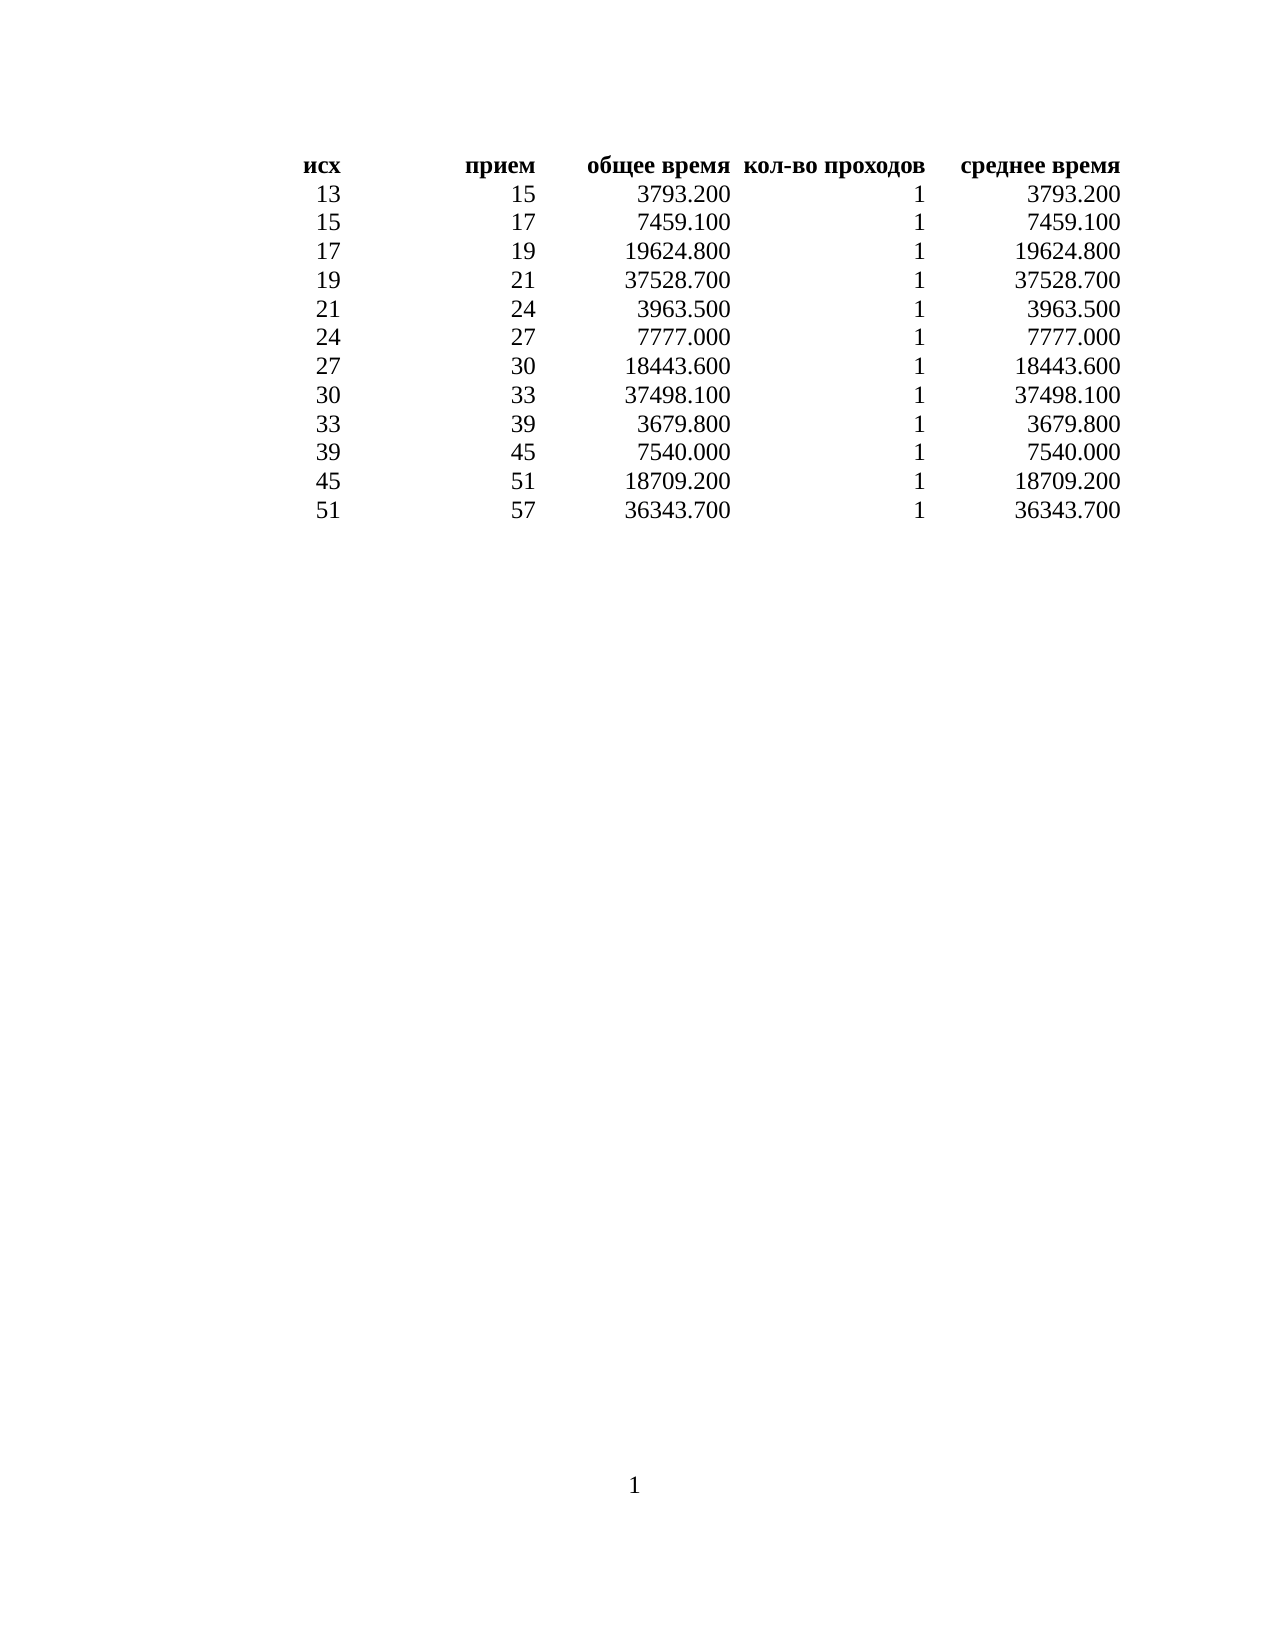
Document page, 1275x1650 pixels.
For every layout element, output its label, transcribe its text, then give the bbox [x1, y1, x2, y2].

table_cell 7459.100 [930, 208, 1125, 236]
table_cell 18443.600 [930, 351, 1125, 380]
table_cell 21 [345, 265, 540, 294]
table_cell 17 [150, 236, 345, 265]
table_cell 33 [345, 380, 540, 409]
table_cell 51 [150, 495, 345, 524]
table_cell 24 [150, 323, 345, 351]
table_cell 3679.800 [540, 409, 735, 437]
table_cell 1 [735, 495, 930, 524]
table_cell 1 [735, 208, 930, 236]
table_cell 21 [150, 294, 345, 322]
table_header среднее время [930, 150, 1125, 179]
table_cell 45 [345, 438, 540, 466]
table_cell 36343.700 [540, 495, 735, 524]
table_cell 3793.200 [930, 179, 1125, 207]
table_cell 7540.000 [930, 438, 1125, 466]
table_cell 27 [150, 351, 345, 380]
table_cell 1 [735, 179, 930, 207]
table_header общее время [540, 150, 735, 179]
table_cell 1 [735, 323, 930, 351]
table_header исх [150, 150, 345, 179]
table_cell 7540.000 [540, 438, 735, 466]
table_cell 33 [150, 409, 345, 437]
table_cell 1 [735, 409, 930, 437]
table_cell 18709.200 [930, 466, 1125, 495]
table_cell 1 [735, 351, 930, 380]
table_cell 15 [150, 208, 345, 236]
table_cell 18443.600 [540, 351, 735, 380]
table_cell 37498.100 [930, 380, 1125, 409]
table_cell 51 [345, 466, 540, 495]
table_cell 3963.500 [540, 294, 735, 322]
table_cell 19 [150, 265, 345, 294]
table_cell 7777.000 [540, 323, 735, 351]
table_cell 1 [735, 236, 930, 265]
table_cell 13 [150, 179, 345, 207]
table_cell 30 [345, 351, 540, 380]
table_header прием [345, 150, 540, 179]
table_cell 37528.700 [540, 265, 735, 294]
table_cell 19 [345, 236, 540, 265]
table_cell 39 [345, 409, 540, 437]
table_cell 19624.800 [540, 236, 735, 265]
table_cell 7777.000 [930, 323, 1125, 351]
table_cell 37498.100 [540, 380, 735, 409]
table_cell 36343.700 [930, 495, 1125, 524]
table_cell 3963.500 [930, 294, 1125, 322]
table_cell 1 [735, 380, 930, 409]
table_cell 1 [735, 265, 930, 294]
table_cell 27 [345, 323, 540, 351]
table_cell 24 [345, 294, 540, 322]
table_cell 15 [345, 179, 540, 207]
table_cell 7459.100 [540, 208, 735, 236]
table_cell 1 [735, 466, 930, 495]
table_cell 18709.200 [540, 466, 735, 495]
table_cell 1 [735, 294, 930, 322]
table_cell 45 [150, 466, 345, 495]
table_cell 39 [150, 438, 345, 466]
table_cell 37528.700 [930, 265, 1125, 294]
table_cell 17 [345, 208, 540, 236]
table_cell 3793.200 [540, 179, 735, 207]
table_cell 57 [345, 495, 540, 524]
table_cell 3679.800 [930, 409, 1125, 437]
table_cell 1 [735, 438, 930, 466]
table_cell 30 [150, 380, 345, 409]
table_cell 19624.800 [930, 236, 1125, 265]
table_header кол-во проходов [735, 150, 930, 179]
